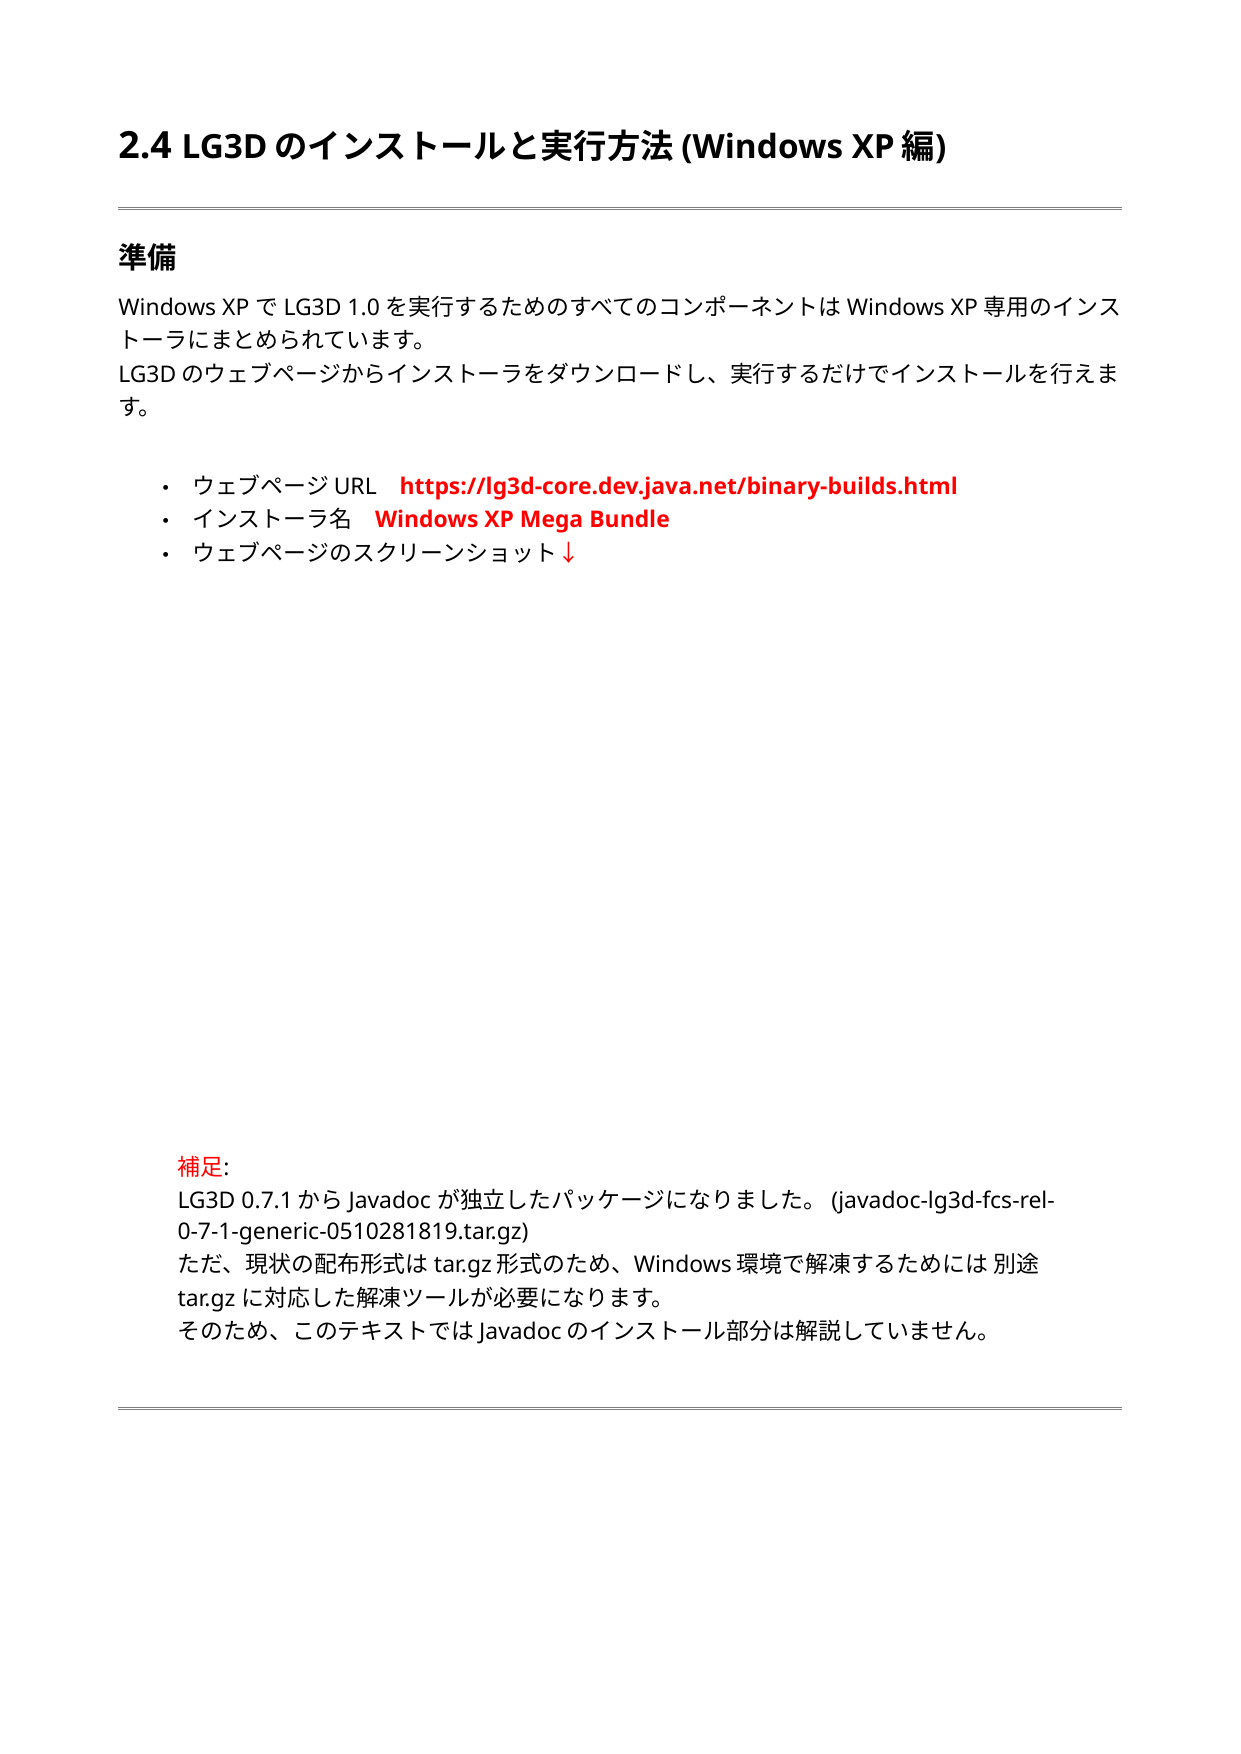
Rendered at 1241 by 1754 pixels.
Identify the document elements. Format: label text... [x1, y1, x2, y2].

subtitle 2.4 LG3Dのインストールと実行方法 (Windows XP編) [118, 118, 1122, 169]
text 補足: LG3D 0.7.1から Javadoc が独立したパッケージになりました。 (javadoc-lg3d-fcs-rel-0-7-1-generic-0510281819.tar.gz) ただ、現状の配布形式は tar.gz形式のため、Windows環境で解凍するためには 別途 tar.gz に対応した解凍ツールが必要になります。 そのため、このテキストではJavadocのインストール部分は解説していません。 [177, 1148, 1063, 1346]
subtitle 準備 [118, 234, 1122, 276]
list インストーラ名 Windows XP Mega Bundle [162, 501, 1122, 534]
list ウェブページのスクリーンショット↓ [162, 534, 1122, 1136]
list ウェブページURL https://lg3d-core.dev.java.net/binary-builds.html [162, 468, 1122, 501]
text Windows XP で LG3D 1.0 を実行するためのすべてのコンポーネントは Windows XP 専用のインストーラにまとめられています。 LG3Dのウェブページからインストーラをダウンロードし、実行するだけでインストールを行えます。 [118, 289, 1122, 422]
